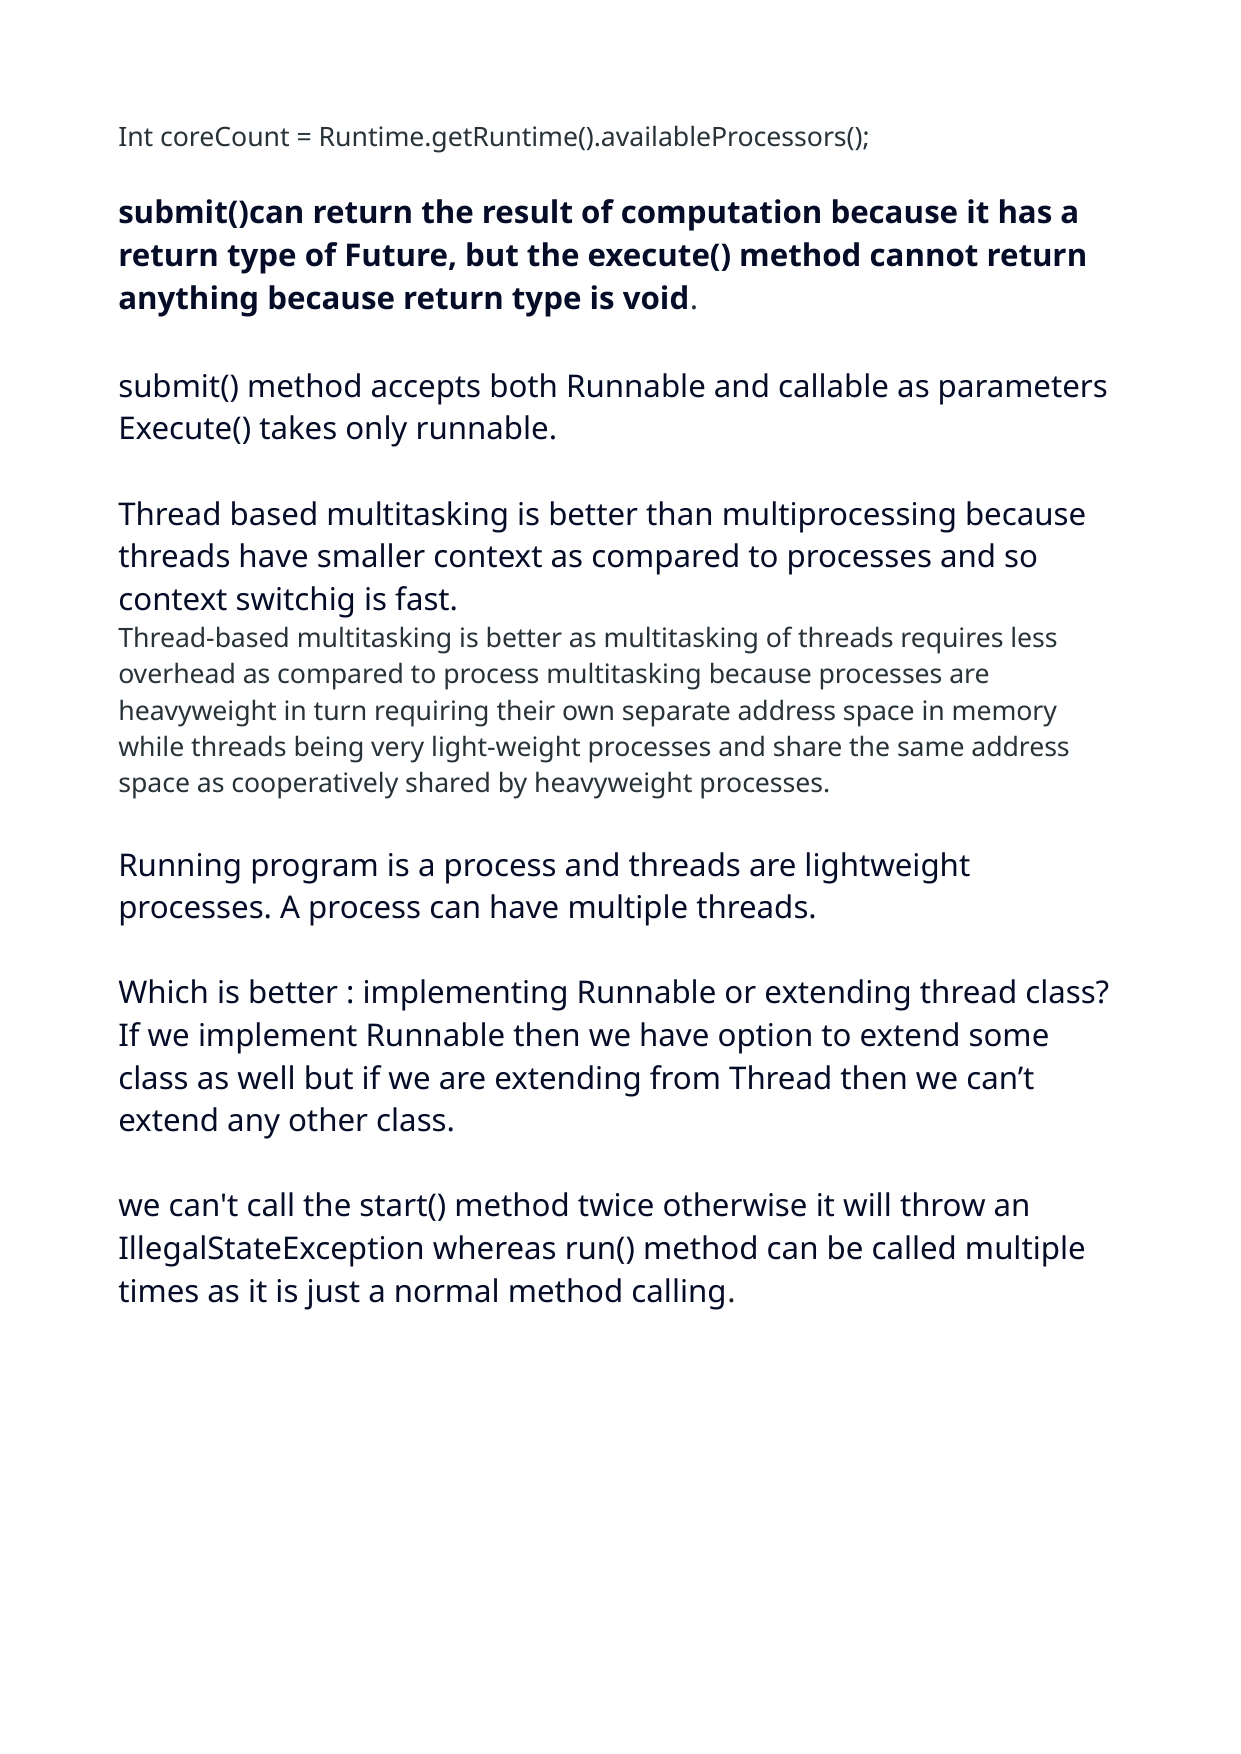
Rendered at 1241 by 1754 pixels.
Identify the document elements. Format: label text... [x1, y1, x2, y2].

text Int coreCount = Runtime.getRuntime().availableProcessors(); [118, 118, 1122, 154]
text Thread-based multitasking is better as multitasking of threads requires less overhead as compared to process multitasking because processes are heavyweight in turn requiring their own separate address space in memory while threads being very light-weight processes and share the same address space as cooperatively shared by heavyweight processes. [118, 619, 1122, 800]
text submit()can return the result of computation because it has a return type of Future, but the execute() method cannot return anything because return type is void. [118, 190, 1122, 318]
text we can't call the start() method twice otherwise it will throw an IllegalStateException whereas run() method can be called multiple times as it is just a normal method calling. [118, 1183, 1122, 1311]
text submit() method accepts both Runnable and callable as parameters Execute() takes only runnable. [118, 364, 1122, 449]
text Thread based multitasking is better than multiprocessing because threads have smaller context as compared to processes and so context switchig is fast. [118, 491, 1122, 619]
text Running program is a process and threads are lightweight processes. A process can have multiple threads. [118, 843, 1122, 928]
text If we implement Runnable then we have option to extend some class as well but if we are extending from Thread then we can’t extend any other class. [118, 1013, 1122, 1141]
text Which is better : implementing Runnable or extending thread class? [118, 970, 1122, 1013]
